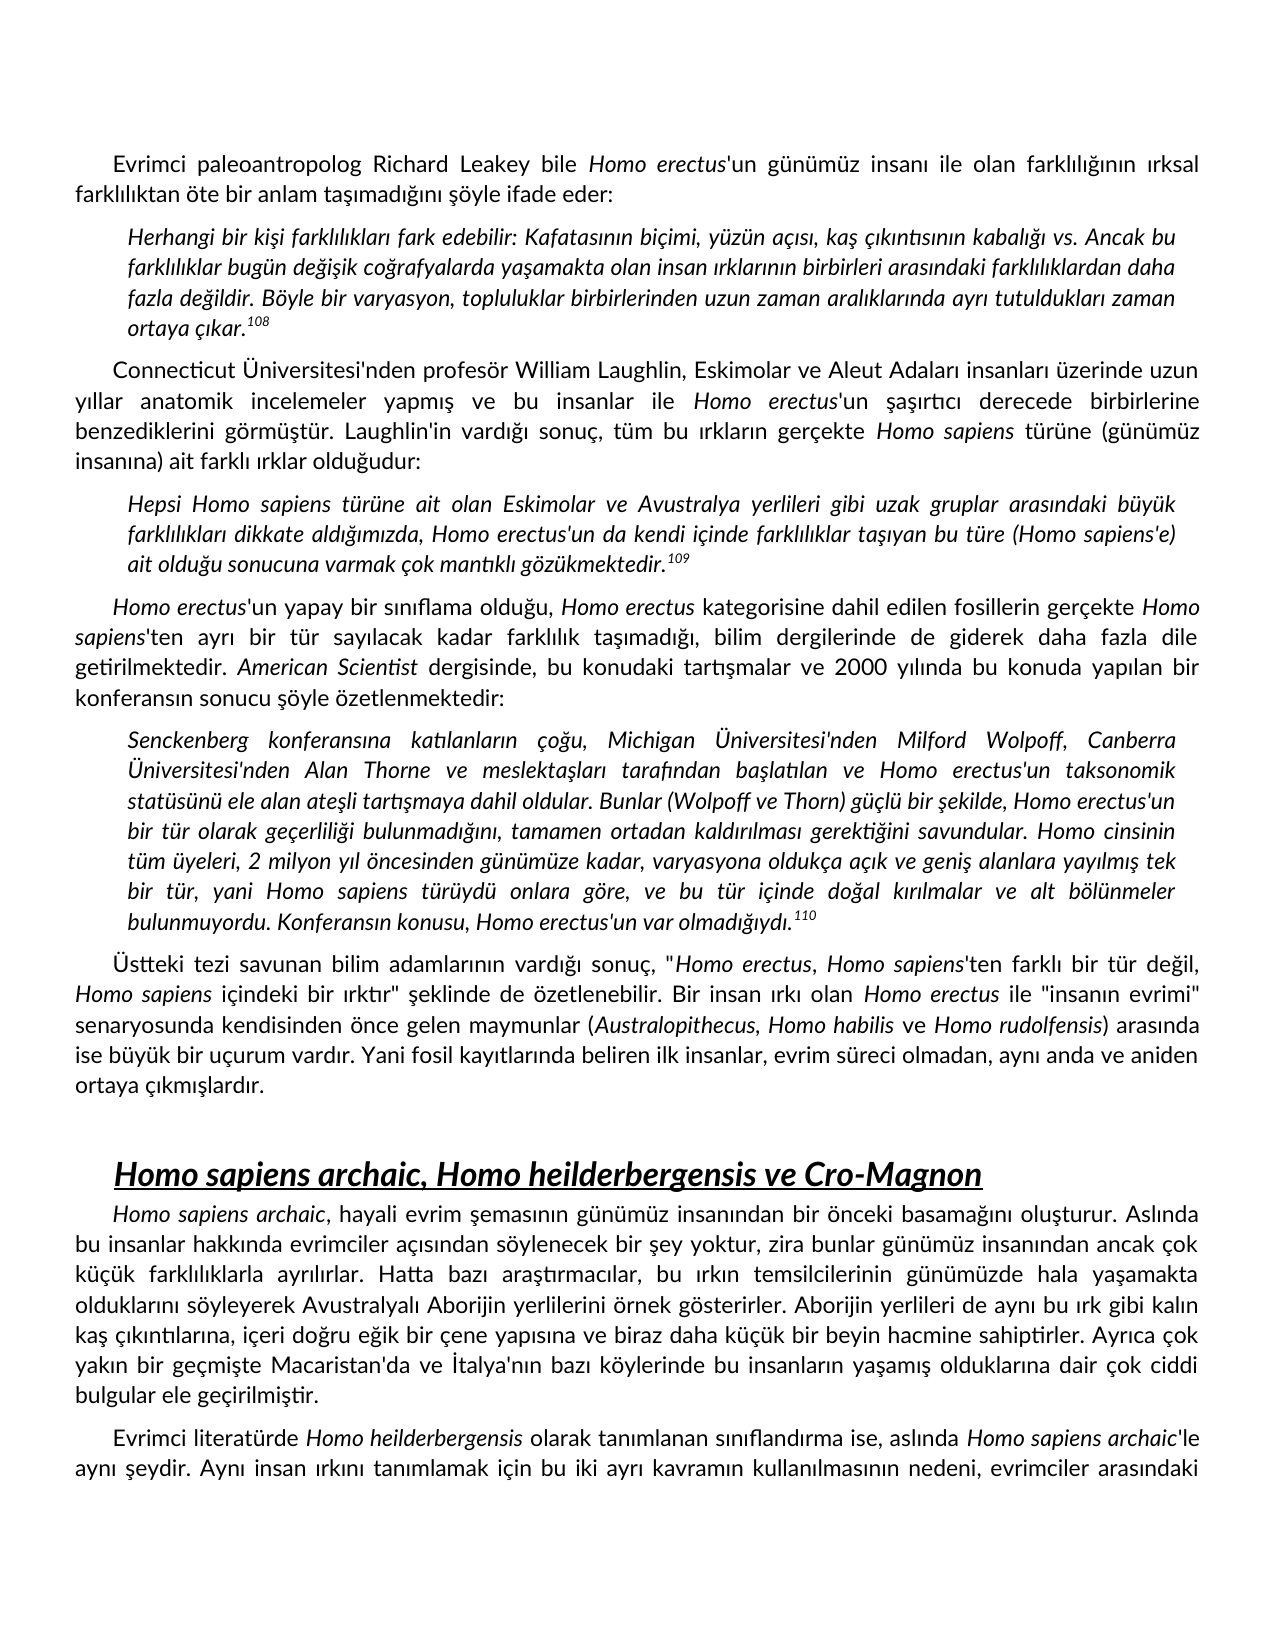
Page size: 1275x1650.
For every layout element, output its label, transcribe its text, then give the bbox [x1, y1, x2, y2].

text Evrimci paleoantropolog Richard Leakey bile Homo erectus'un günümüz insanı ile olan farklılığının ırksal farklılıktan öte bir anlam taşımadığını şöyle ifade eder: [75, 150, 1200, 208]
text Senckenberg konferansına katılanların çoğu, Michigan Üniversitesi'nden Milford Wolpoff, Canberra Üniversitesi'nden Alan Thorne ve meslektaşları tarafından başlatılan ve Homo erectus'un taksonomik statüsünü ele alan ateşli tartışmaya dahil oldular. Bunlar (Wolpoff ve Thorn) güçlü bir şekilde, Homo erectus'un bir tür olarak geçerliliği bulunmadığını, tamamen ortadan kaldırılması gerektiğini savundular. Homo cinsinin tüm üyeleri, 2 milyon yıl öncesinden günümüze kadar, varyasyona oldukça açık ve geniş alanlara yayılmış tek bir tür, yani Homo sapiens türüydü onlara göre, ve bu tür içinde doğal kırılmalar ve alt bölünmeler bulunmuyordu. Konferansın konusu, Homo erectus'un var olmadığıydı.110 [127, 726, 1177, 935]
text Connecticut Üniversitesi'nden profesör William Laughlin, Eskimolar ve Aleut Adaları insanları üzerinde uzun yıllar anatomik incelemeler yapmış ve bu insanlar ile Homo erectus'un şaşırtıcı derecede birbirlerine benzediklerini görmüştür. Laughlin'in vardığı sonuç, tüm bu ırkların gerçekte Homo sapiens türüne (günümüz insanına) ait farklı ırklar olduğudur: [75, 356, 1200, 474]
text Evrimci literatürde Homo heilderbergensis olarak tanımlanan sınıflandırma ise, aslında Homo sapiens archaic'le aynı şeydir. Aynı insan ırkını tanımlamak için bu iki ayrı kavramın kullanılmasının nedeni, evrimciler arasındaki [75, 1424, 1200, 1481]
text Hepsi Homo sapiens türüne ait olan Eskimolar ve Avustralya yerlileri gibi uzak gruplar arasındaki büyük farklılıkları dikkate aldığımızda, Homo erectus'un da kendi içinde farklılıklar taşıyan bu türe (Homo sapiens'e) ait olduğu sonucuna varmak çok mantıklı gözükmektedir.109 [127, 489, 1177, 577]
text Homo erectus'un yapay bir sınıflama olduğu, Homo erectus kategorisine dahil edilen fosillerin gerçekte Homo sapiens'ten ayrı bir tür sayılacak kadar farklılık taşımadığı, bilim dergilerinde de giderek daha fazla dile getirilmektedir. American Scientist dergisinde, bu konudaki tartışmalar ve 2000 yılında bu konuda yapılan bir konferansın sonucu şöyle özetlenmektedir: [75, 593, 1200, 711]
subtitle Homo sapiens archaic, Homo heilderbergensis ve Cro-Magnon [113, 1153, 1200, 1193]
text Homo sapiens archaic, hayali evrim şemasının günümüz insanından bir önceki basamağını oluşturur. Aslında bu insanlar hakkında evrimciler açısından söylenecek bir şey yoktur, zira bunlar günümüz insanından ancak çok küçük farklılıklarla ayrılırlar. Hatta bazı araştırmacılar, bu ırkın temsilcilerinin günümüzde hala yaşamakta olduklarını söyleyerek Avustralyalı Aborijin yerlilerini örnek gösterirler. Aborijin yerlileri de aynı bu ırk gibi kalın kaş çıkıntılarına, içeri doğru eğik bir çene yapısına ve biraz daha küçük bir beyin hacmine sahiptirler. Ayrıca çok yakın bir geçmişte Macaristan'da ve İtalya'nın bazı köylerinde bu insanların yaşamış olduklarına dair çok ciddi bulgular ele geçirilmiştir. [75, 1200, 1200, 1408]
text Herhangi bir kişi farklılıkları fark edebilir: Kafatasının biçimi, yüzün açısı, kaş çıkıntısının kabalığı vs. Ancak bu farklılıklar bugün değişik coğrafyalarda yaşamakta olan insan ırklarının birbirleri arasındaki farklılıklardan daha fazla değildir. Böyle bir varyasyon, topluluklar birbirlerinden uzun zaman aralıklarında ayrı tutuldukları zaman ortaya çıkar.108 [127, 223, 1177, 341]
text Üstteki tezi savunan bilim adamlarının vardığı sonuç, "Homo erectus, Homo sapiens'ten farklı bir tür değil, Homo sapiens içindeki bir ırktır" şeklinde de özetlenebilir. Bir insan ırkı olan Homo erectus ile "insanın evrimi" senaryosunda kendisinden önce gelen maymunlar (Australopithecus, Homo habilis ve Homo rudolfensis) arasında ise büyük bir uçurum vardır. Yani fosil kayıtlarında beliren ilk insanlar, evrim süreci olmadan, aynı anda ve aniden ortaya çıkmışlardır. [75, 950, 1200, 1098]
